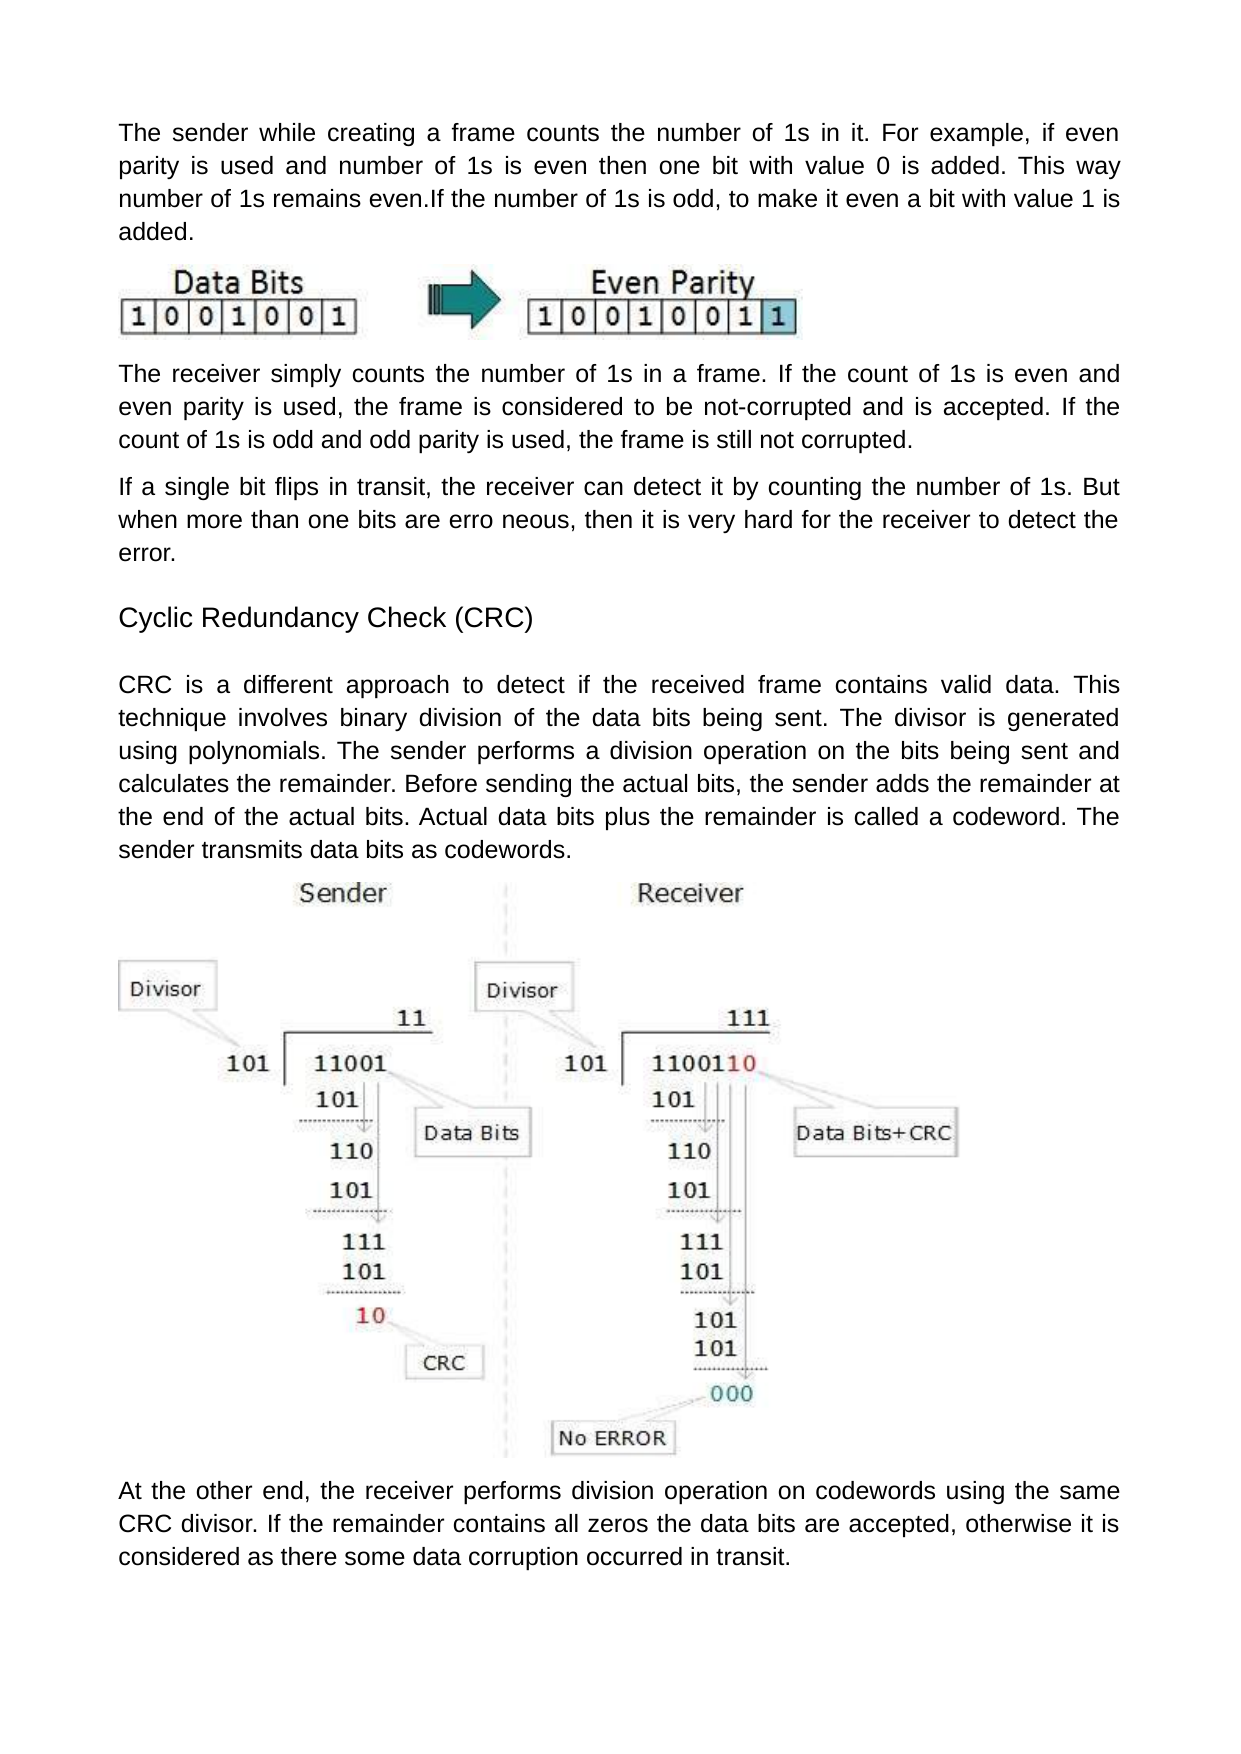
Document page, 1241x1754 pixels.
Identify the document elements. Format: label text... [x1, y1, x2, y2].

picture [118, 264, 803, 340]
text The receiver simply counts the number of 1s in a frame. If the count of 1s is even and even parity is used, the frame is considered to be not-corrupted and is accepted. If the count of 1s is odd and odd parity is used, the frame is still not corrupted. [118, 359, 1122, 453]
text CRC is a different approach to detect if the received frame contains valid data. This technique involves binary division of the data bits being sent. The divisor is generated using polynomials. The sender performs a division operation on the bits being sent and calculates the remainder. Before sending the actual bits, the sender adds the remainder at the end of the actual bits. Actual data bits plus the remainder is called a codeword. The sender transmits data bits as codewords. [118, 670, 1122, 863]
picture [118, 882, 961, 1458]
text The sender while creating a frame counts the number of 1s in it. For example, if even parity is used and number of 1s is even then one bit with value 0 is added. This way number of 1s remains even.If the number of 1s is odd, to make it even a bit with value 1 is added. [118, 118, 1122, 246]
text At the other end, the receiver performs division operation on codewords using the same CRC divisor. If the remainder contains all zeros the data bits are accepted, otherwise it is considered as there some data corruption occurred in transit. [118, 1476, 1122, 1571]
subtitle Cyclic Redundancy Check (CRC) [118, 601, 1122, 633]
text If a single bit flips in transit, the receiver can detect it by counting the number of 1s. But when more than one bits are erro neous, then it is very hard for the receiver to detect the error. [118, 472, 1122, 567]
